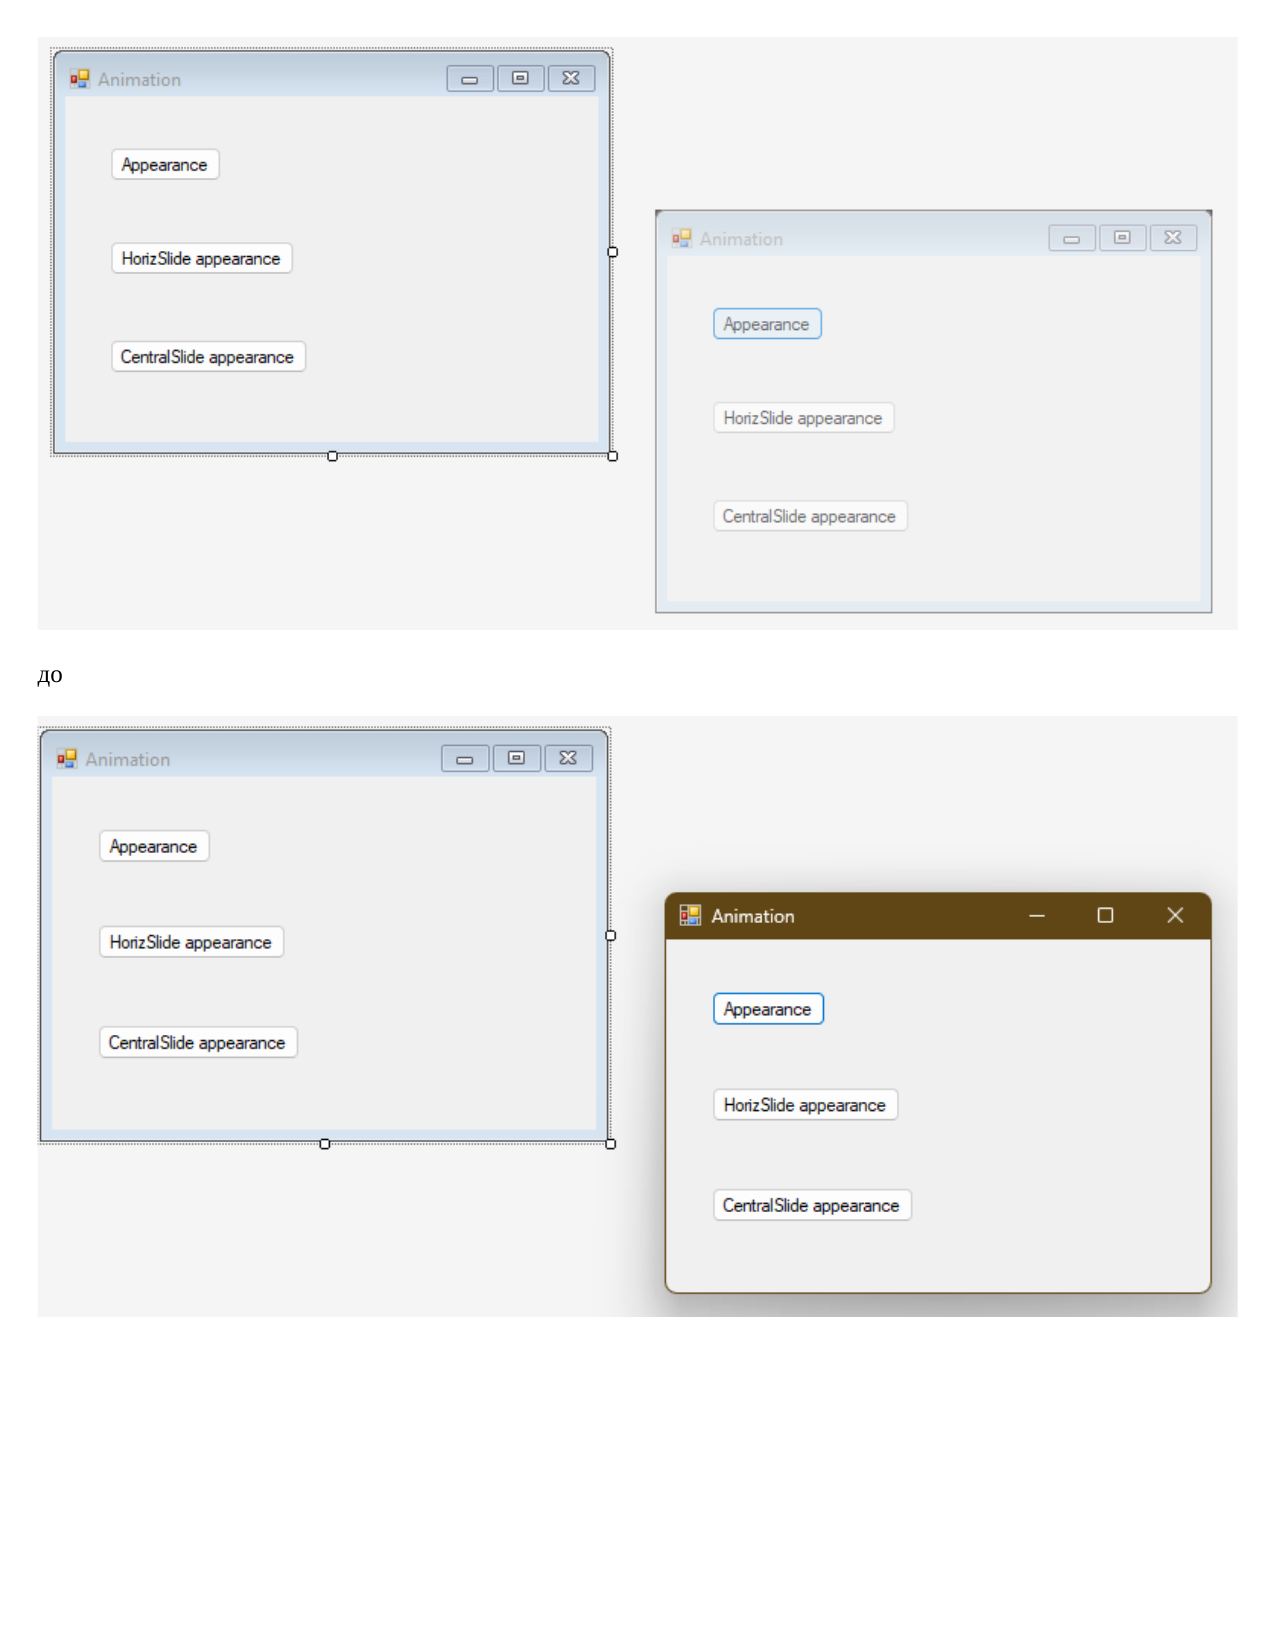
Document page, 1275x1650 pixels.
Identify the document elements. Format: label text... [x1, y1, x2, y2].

text до [37, 659, 1237, 687]
picture [37, 716, 1238, 1317]
picture [37, 37, 1238, 630]
